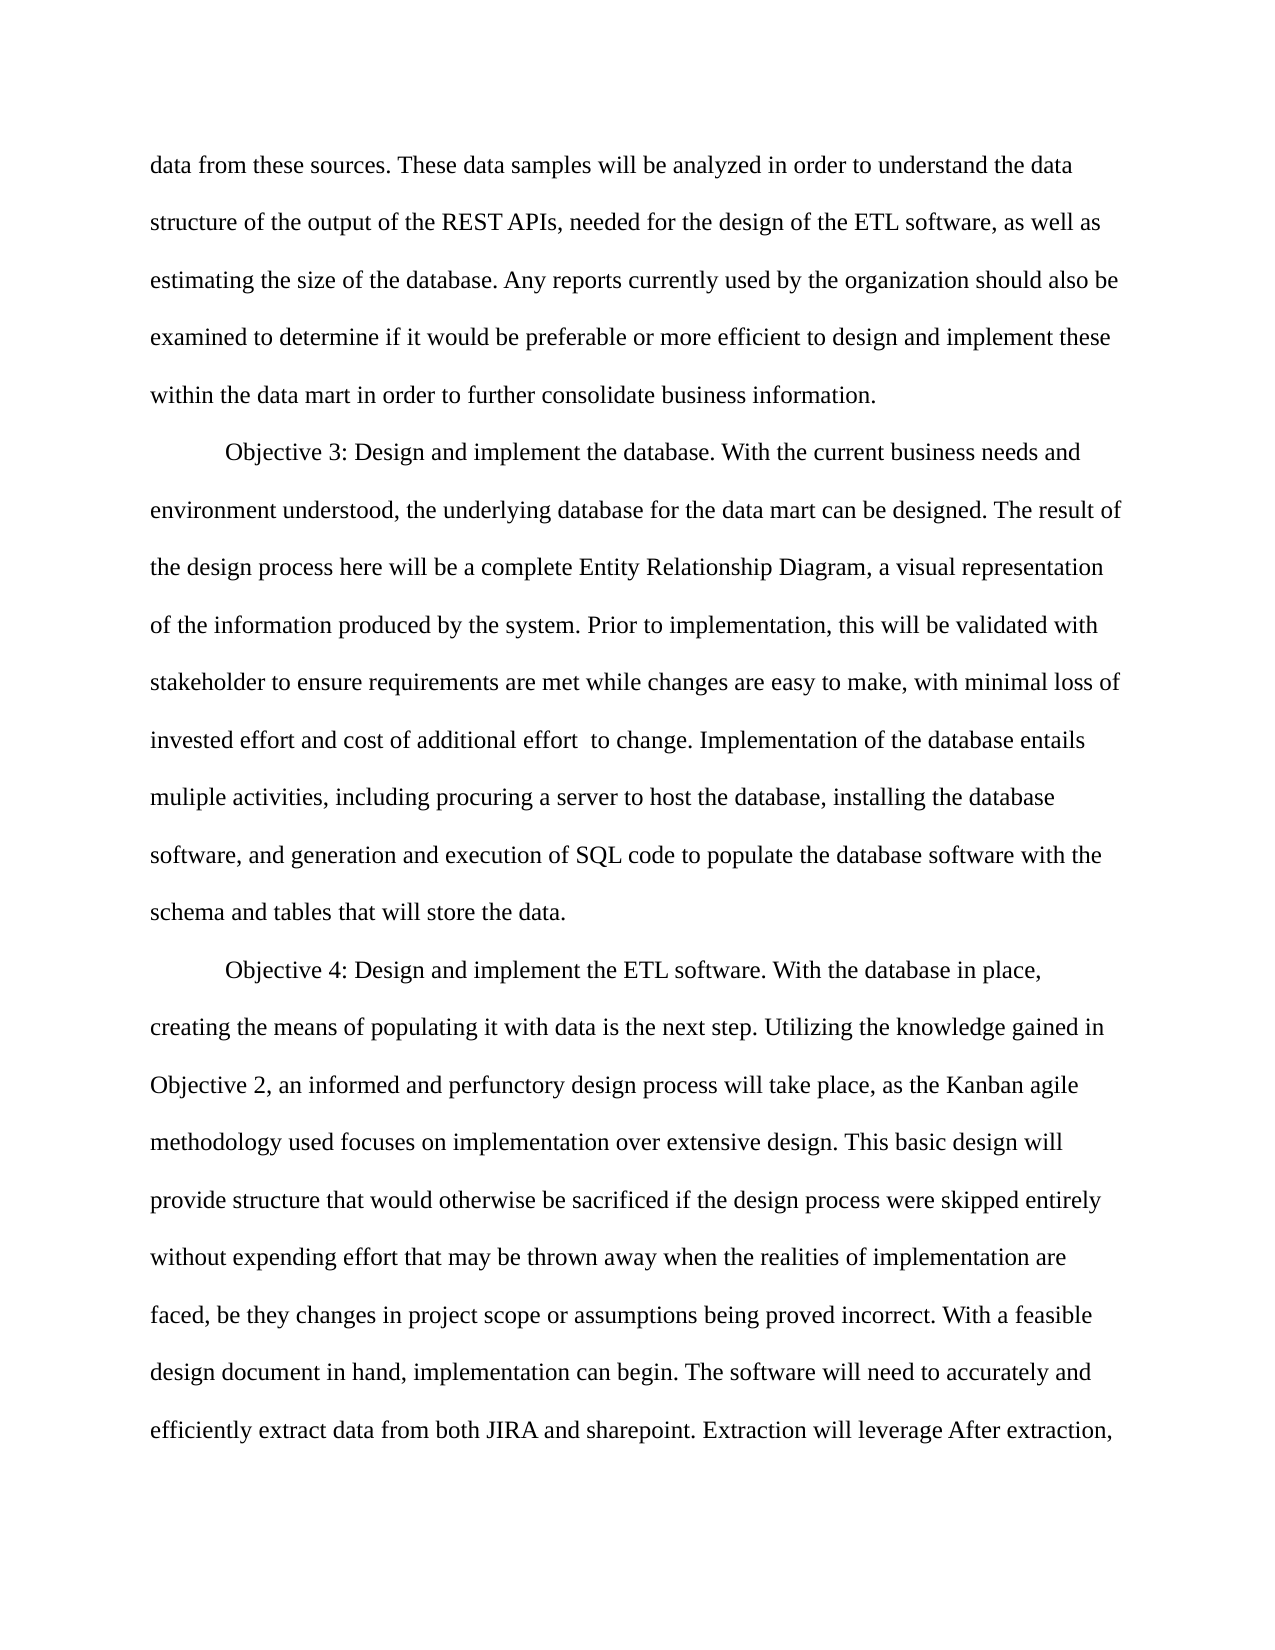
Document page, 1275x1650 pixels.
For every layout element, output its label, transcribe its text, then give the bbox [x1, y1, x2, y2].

text data from these sources. These data samples will be analyzed in order to understand the data structure of the output of the REST APIs, needed for the design of the ETL software, as well as estimating the size of the database. Any reports currently used by the organization should also be examined to determine if it would be preferable or more efficient to design and implement these within the data mart in order to further consolidate business information. [150, 150, 1125, 409]
text Objective 3: Design and implement the database. With the current business needs and environment understood, the underlying database for the data mart can be designed. The result of the design process here will be a complete Entity Relationship Diagram, a visual representation of the information produced by the system. Prior to implementation, this will be validated with stakeholder to ensure requirements are met while changes are easy to make, with minimal loss of invested effort and cost of additional effort to change. Implementation of the database entails muliple activities, including procuring a server to host the database, installing the database software, and generation and execution of SQL code to populate the database software with the schema and tables that will store the data. [150, 437, 1125, 926]
text Objective 4: Design and implement the ETL software. With the database in place, creating the means of populating it with data is the next step. Utilizing the knowledge gained in Objective 2, an informed and perfunctory design process will take place, as the Kanban agile methodology used focuses on implementation over extensive design. This basic design will provide structure that would otherwise be sacrificed if the design process were skipped entirely without expending effort that may be thrown away when the realities of implementation are faced, be they changes in project scope or assumptions being proved incorrect. With a feasible design document in hand, implementation can begin. The software will need to accurately and efficiently extract data from both JIRA and sharepoint. Extraction will leverage After extraction, [150, 955, 1125, 1444]
